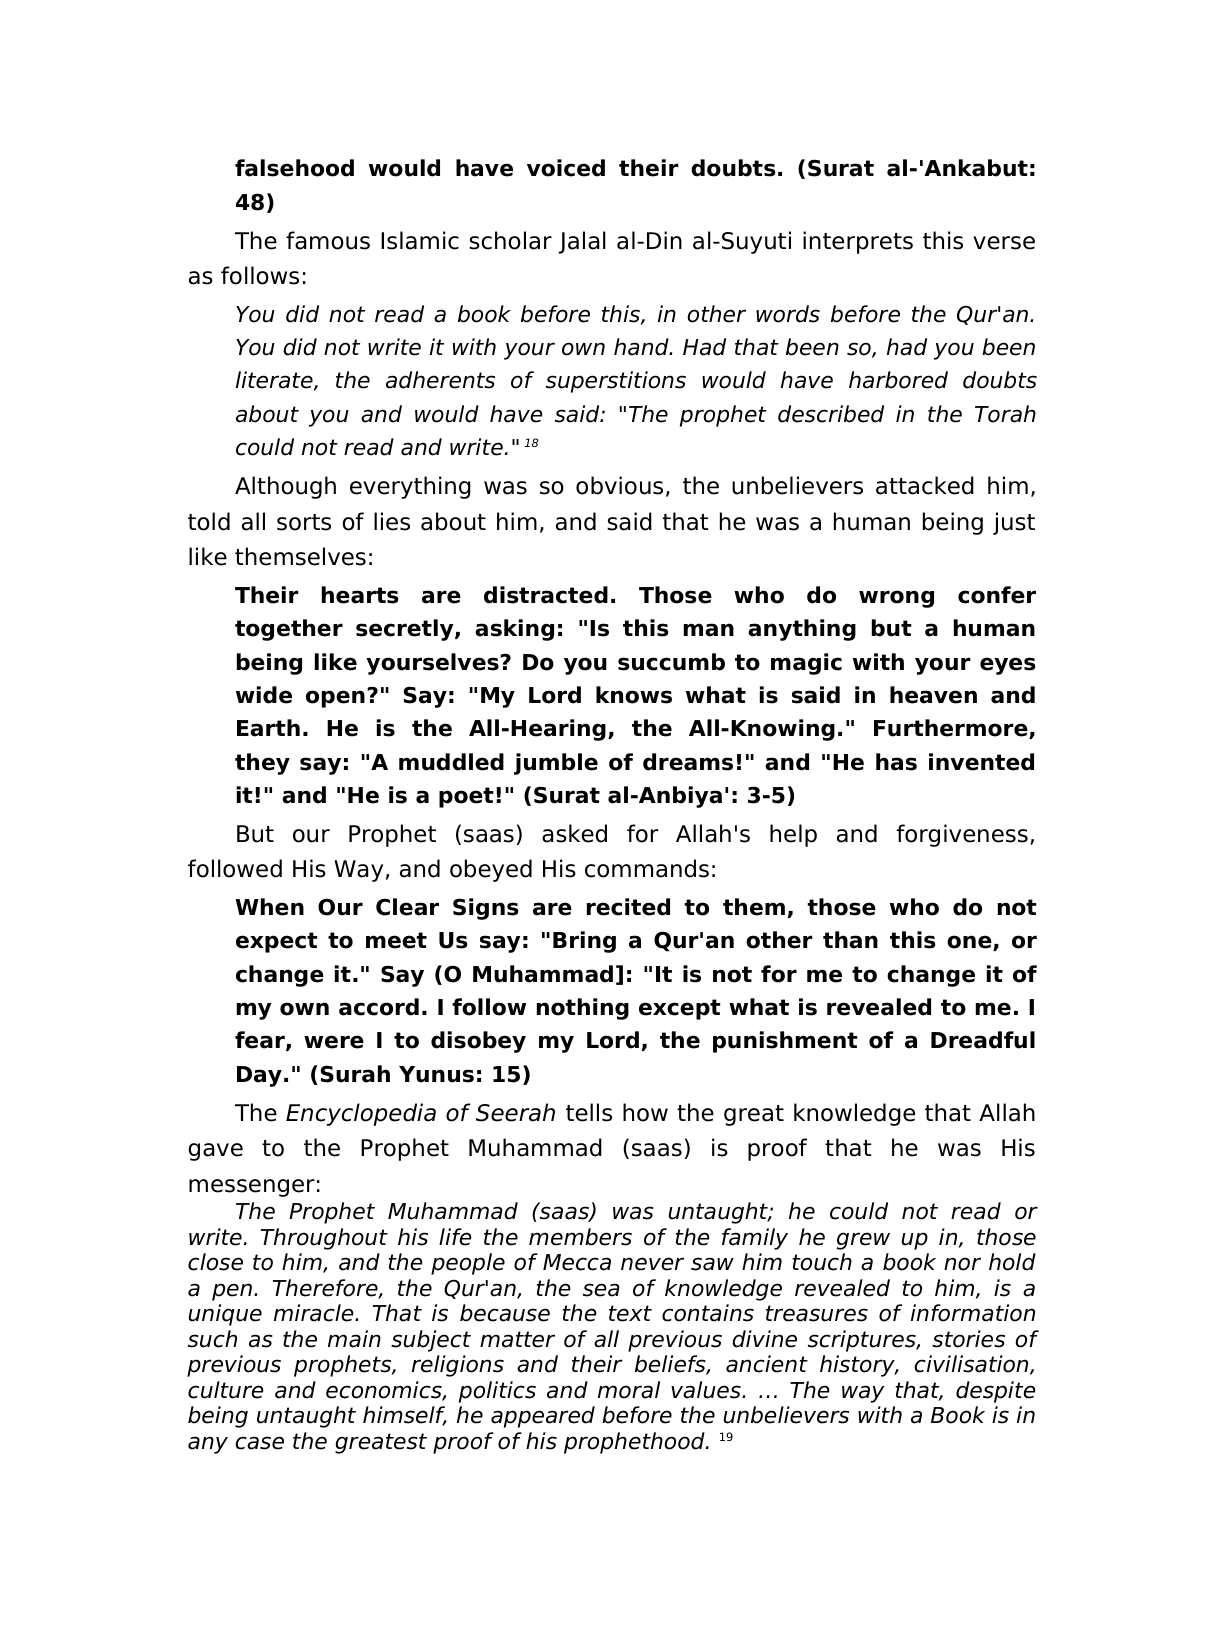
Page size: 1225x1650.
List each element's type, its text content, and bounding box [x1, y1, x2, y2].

text You did not read a book before this, in other words before the Qur'an. You did not write it with your own hand. Had that been so, had you been literate, the adherents of superstitions would have harbored doubts about you and would have said: "The prophet described in the Torah could not read and write." 18 [235, 296, 1037, 462]
text When Our Clear Signs are recited to them, those who do not expect to meet Us say: "Bring a Qur'an other than this one, or change it." Say (O Muhammad]: "It is not for me to change it of my own accord. I follow nothing except what is revealed to me. I fear, were I to disobey my Lord, the punishment of a Dreadful Day." (Surah Yunus: 15) [235, 889, 1037, 1089]
text falsehood would have voiced their doubts. (Surat al-'Ankabut: 48) [235, 150, 1037, 217]
text Their hearts are distracted. Those who do wrong confer together secretly, asking: "Is this man anything but a human being like yourselves? Do you succumb to magic with your eyes wide open?" Say: "My Lord knows what is said in heaven and Earth. He is the All-Hearing, the All-Knowing." Furthermore, they say: "A muddled jumble of dreams!" and "He has invented it!" and "He is a poet!" (Surat al-Anbiya': 3-5) [235, 577, 1037, 810]
text But our Prophet (saas) asked for Allah's help and forgiveness, followed His Way, and obeyed His commands: [187, 814, 1037, 885]
text Although everything was so obvious, the unbelievers attacked him, told all sorts of lies about him, and said that he was a human being just like themselves: [187, 466, 1037, 573]
text The famous Islamic scholar Jalal al-Din al-Suyuti interprets this verse as follows: [187, 221, 1037, 292]
text The Encyclopedia of Seerah tells how the great knowledge that Allah gave to the Prophet Muhammad (saas) is proof that he was His messenger: [187, 1093, 1037, 1199]
text The Prophet Muhammad (saas) was untaught; he could not read or write. Throughout his life the members of the family he grew up in, those close to him, and the people of Mecca never saw him touch a book nor hold a pen. Therefore, the Qur'an, the sea of knowledge revealed to him, is a unique miracle. That is because the text contains treasures of information such as the main subject matter of all previous divine scriptures, stories of previous prophets, religions and their beliefs, ancient history, civilisation, culture and economics, politics and moral values. … The way that, despite being untaught himself, he appeared before the unbelievers with a Book is in any case the greatest proof of his prophethood. 19 [187, 1199, 1037, 1454]
